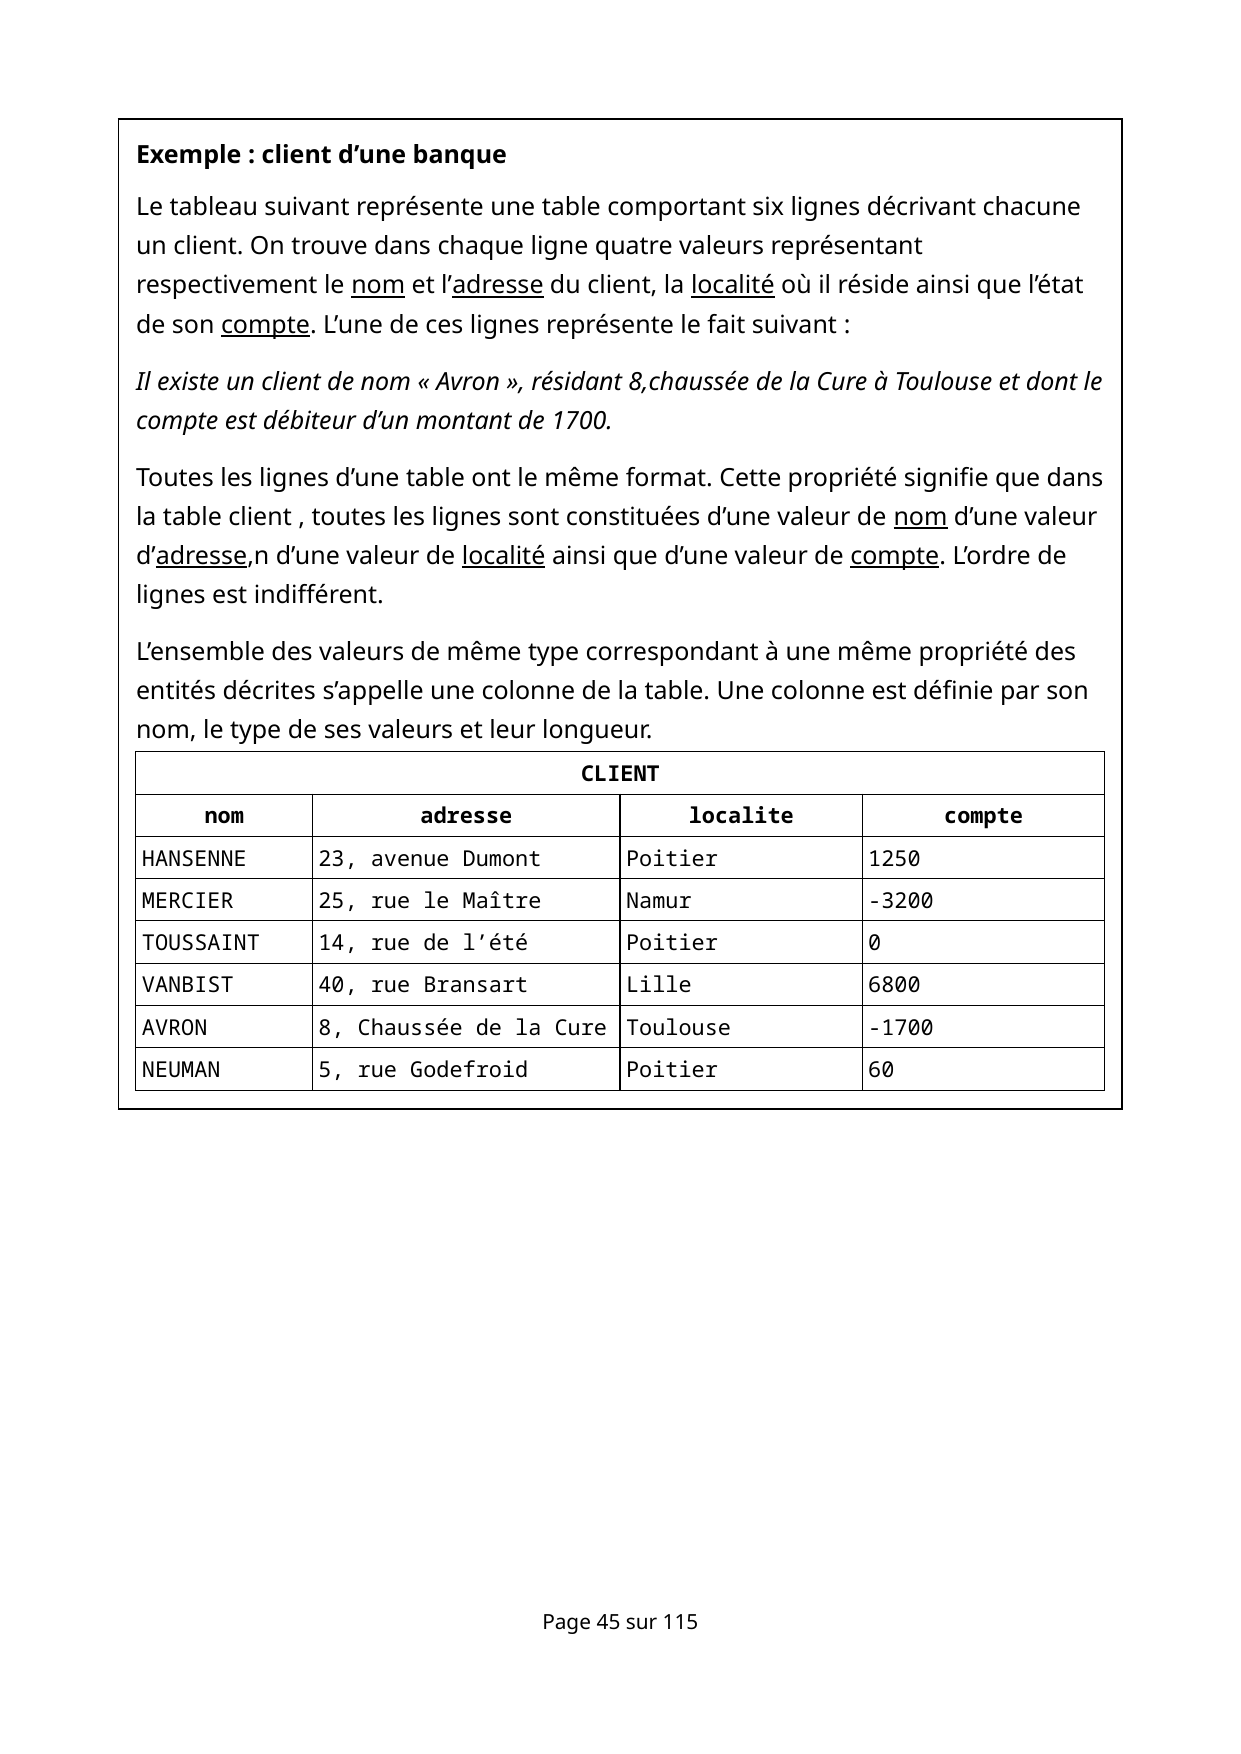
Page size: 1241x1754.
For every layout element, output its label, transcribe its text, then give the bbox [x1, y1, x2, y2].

table_cell HANSENNE [136, 837, 312, 878]
table_cell compte [863, 795, 1104, 836]
table_cell 1250 [863, 837, 1104, 878]
table_cell Lille [621, 964, 862, 1005]
table_header CLIENT [136, 752, 1104, 793]
table_cell 60 [863, 1048, 1104, 1089]
table_cell Toulouse [621, 1006, 862, 1047]
table_cell 23, avenue Dumont [313, 837, 619, 878]
table_cell 8, Chaussée de la Cure [313, 1006, 619, 1047]
table_cell AVRON [136, 1006, 312, 1047]
table_cell Poitier [621, 921, 862, 963]
table_cell -3200 [863, 879, 1104, 920]
table_cell VANBIST [136, 964, 312, 1005]
table_cell 25, rue le Maître [313, 879, 619, 920]
table_cell nom [136, 795, 312, 836]
table_cell Poitier [621, 837, 862, 878]
table_cell 14, rue de l’été [313, 921, 619, 963]
table_cell TOUSSAINT [136, 921, 312, 963]
table_cell -1700 [863, 1006, 1104, 1047]
table_header Exemple : client d’une banque Le tableau suivant représente une table comportant six lignes décrivant chacune un client. On trouve dans chaque ligne quatre valeurs représentant respectivement le nom et l’adresse du client, la localité où il réside ainsi que l’état de son compte. L’une de ces lignes représente le fait suivant : Il existe un client de nom « Avron », résidant 8,chaussée de la Cure à Toulouse et dont le compte est débiteur d’un montant de 1700. Toutes les lignes d’une table ont le même format. Cette propriété signifie que dans la table client , toutes les lignes sont constituées d’une valeur de nom d’une valeur d’adresse,n d’une valeur de localité ainsi que d’une valeur de compte. L’ordre de lignes est indifférent. L’ensemble des valeurs de même type correspondant à une même propriété des entités décrites s’appelle une colonne de la table. Une colonne est définie par son nom, le type de ses valeurs et leur longueur. [119, 120, 1121, 1108]
table_cell 5, rue Godefroid [313, 1048, 619, 1089]
table_cell 40, rue Bransart [313, 964, 619, 1005]
table_cell MERCIER [136, 879, 312, 920]
table_cell adresse [313, 795, 619, 836]
table_cell NEUMAN [136, 1048, 312, 1089]
table_cell 6800 [863, 964, 1104, 1005]
table_cell Poitier [621, 1048, 862, 1089]
table_cell localite [621, 795, 862, 836]
table_cell Namur [621, 879, 862, 920]
table_cell 0 [863, 921, 1104, 963]
